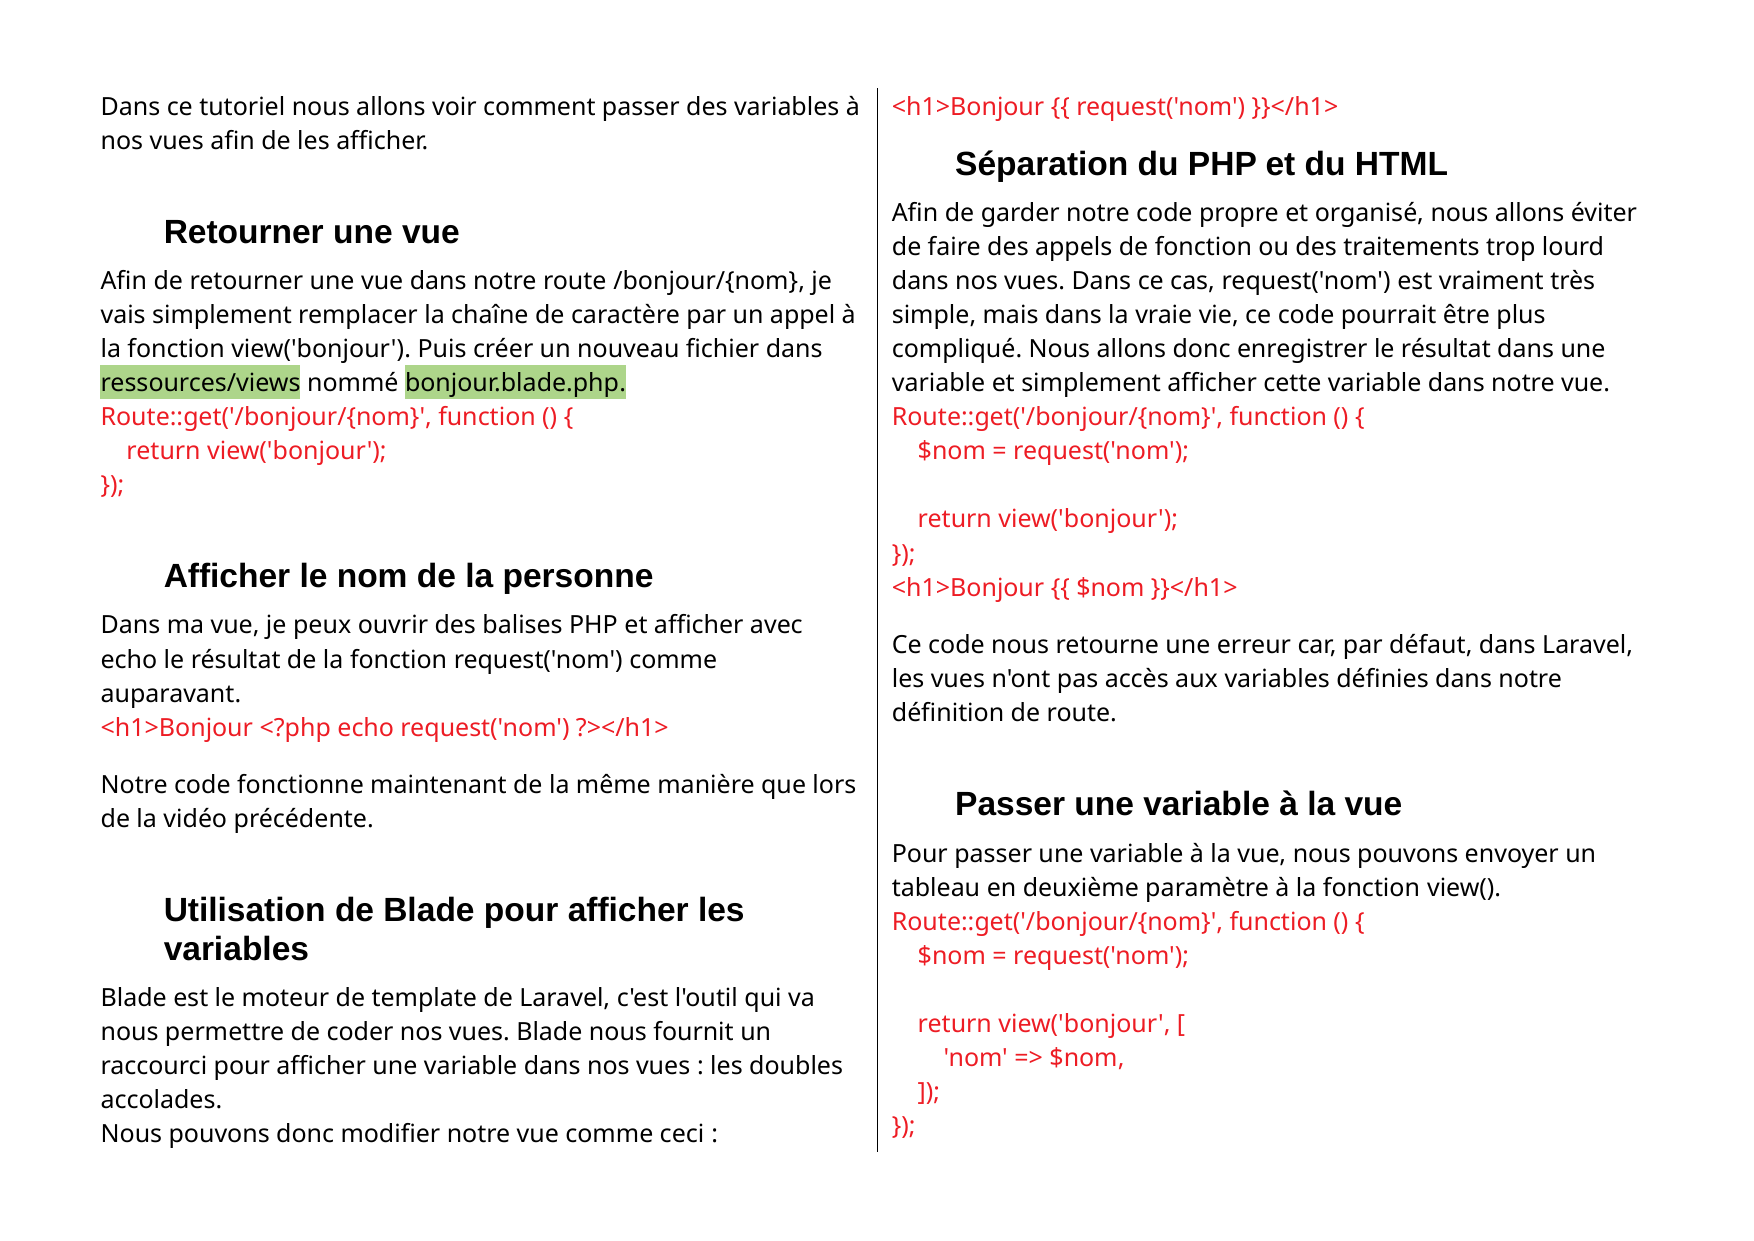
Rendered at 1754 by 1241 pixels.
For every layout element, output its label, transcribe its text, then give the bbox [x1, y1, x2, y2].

text <h1>Bonjour <?php echo request('nom') ?></h1> [100, 709, 862, 743]
subtitle Séparation du PHP et du HTML [955, 143, 1665, 182]
text Afin de garder notre code propre et organisé, nous allons éviter de faire des appels de fonction ou des traitements trop lourd dans nos vues. Dans ce cas, request('nom') est vraiment très simple, mais dans la vraie vie, ce code pourrait être plus compliqué. Nous allons donc enregistrer le résultat dans une variable et simplement afficher cette variable dans notre vue. [892, 194, 1654, 399]
subtitle Utilisation de Blade pour afficher les variables [163, 890, 874, 967]
text Dans ma vue, je peux ouvrir des balises PHP et afficher avec echo le résultat de la fonction request('nom') comme auparavant. [100, 607, 862, 709]
text return view('bonjour', [ [892, 1006, 1654, 1039]
text ]); [892, 1074, 1654, 1108]
subtitle Retourner une vue [163, 212, 874, 250]
text return view('bonjour'); [892, 501, 1654, 535]
text Nous pouvons donc modifier notre vue comme ceci : [100, 1116, 862, 1150]
text $nom = request('nom'); [892, 433, 1654, 467]
text Blade est le moteur de template de Laravel, c'est l'outil qui va nous permettre de coder nos vues. Blade nous fournit un raccourci pour afficher une variable dans nos vues : les doubles accolades. [100, 980, 862, 1116]
text Route::get('/bonjour/{nom}', function () { [892, 903, 1654, 937]
text }); [100, 467, 862, 501]
text Dans ce tutoriel nous allons voir comment passer des variables à nos vues afin de les afficher. [100, 88, 862, 157]
text Notre code fonctionne maintenant de la même manière que lors de la vidéo précédente. [100, 767, 862, 835]
text Ce code nous retourne une erreur car, par défaut, dans Laravel, les vues n'ont pas accès aux variables définies dans notre définition de route. [892, 627, 1654, 729]
text Route::get('/bonjour/{nom}', function () { [892, 399, 1654, 433]
text Route::get('/bonjour/{nom}', function () { [100, 399, 862, 433]
text <h1>Bonjour {{ request('nom') }}</h1> [892, 88, 1654, 123]
text }); [892, 1108, 1654, 1142]
subtitle Afficher le nom de la personne [163, 556, 874, 595]
text Pour passer une variable à la vue, nous pouvons envoyer un tableau en deuxième paramètre à la fonction view(). [892, 835, 1654, 903]
text }); [892, 535, 1654, 569]
text 'nom' => $nom, [892, 1039, 1654, 1074]
text return view('bonjour'); [100, 433, 862, 467]
subtitle Passer une variable à la vue [955, 784, 1665, 823]
text Afin de retourner une vue dans notre route /bonjour/{nom}, je vais simplement remplacer la chaîne de caractère par un appel à la fonction view('bonjour'). Puis créer un nouveau fichier dans ressources/views nommé bonjour.blade.php. [100, 263, 862, 399]
text $nom = request('nom'); [892, 937, 1654, 971]
text <h1>Bonjour {{ $nom }}</h1> [892, 569, 1654, 603]
